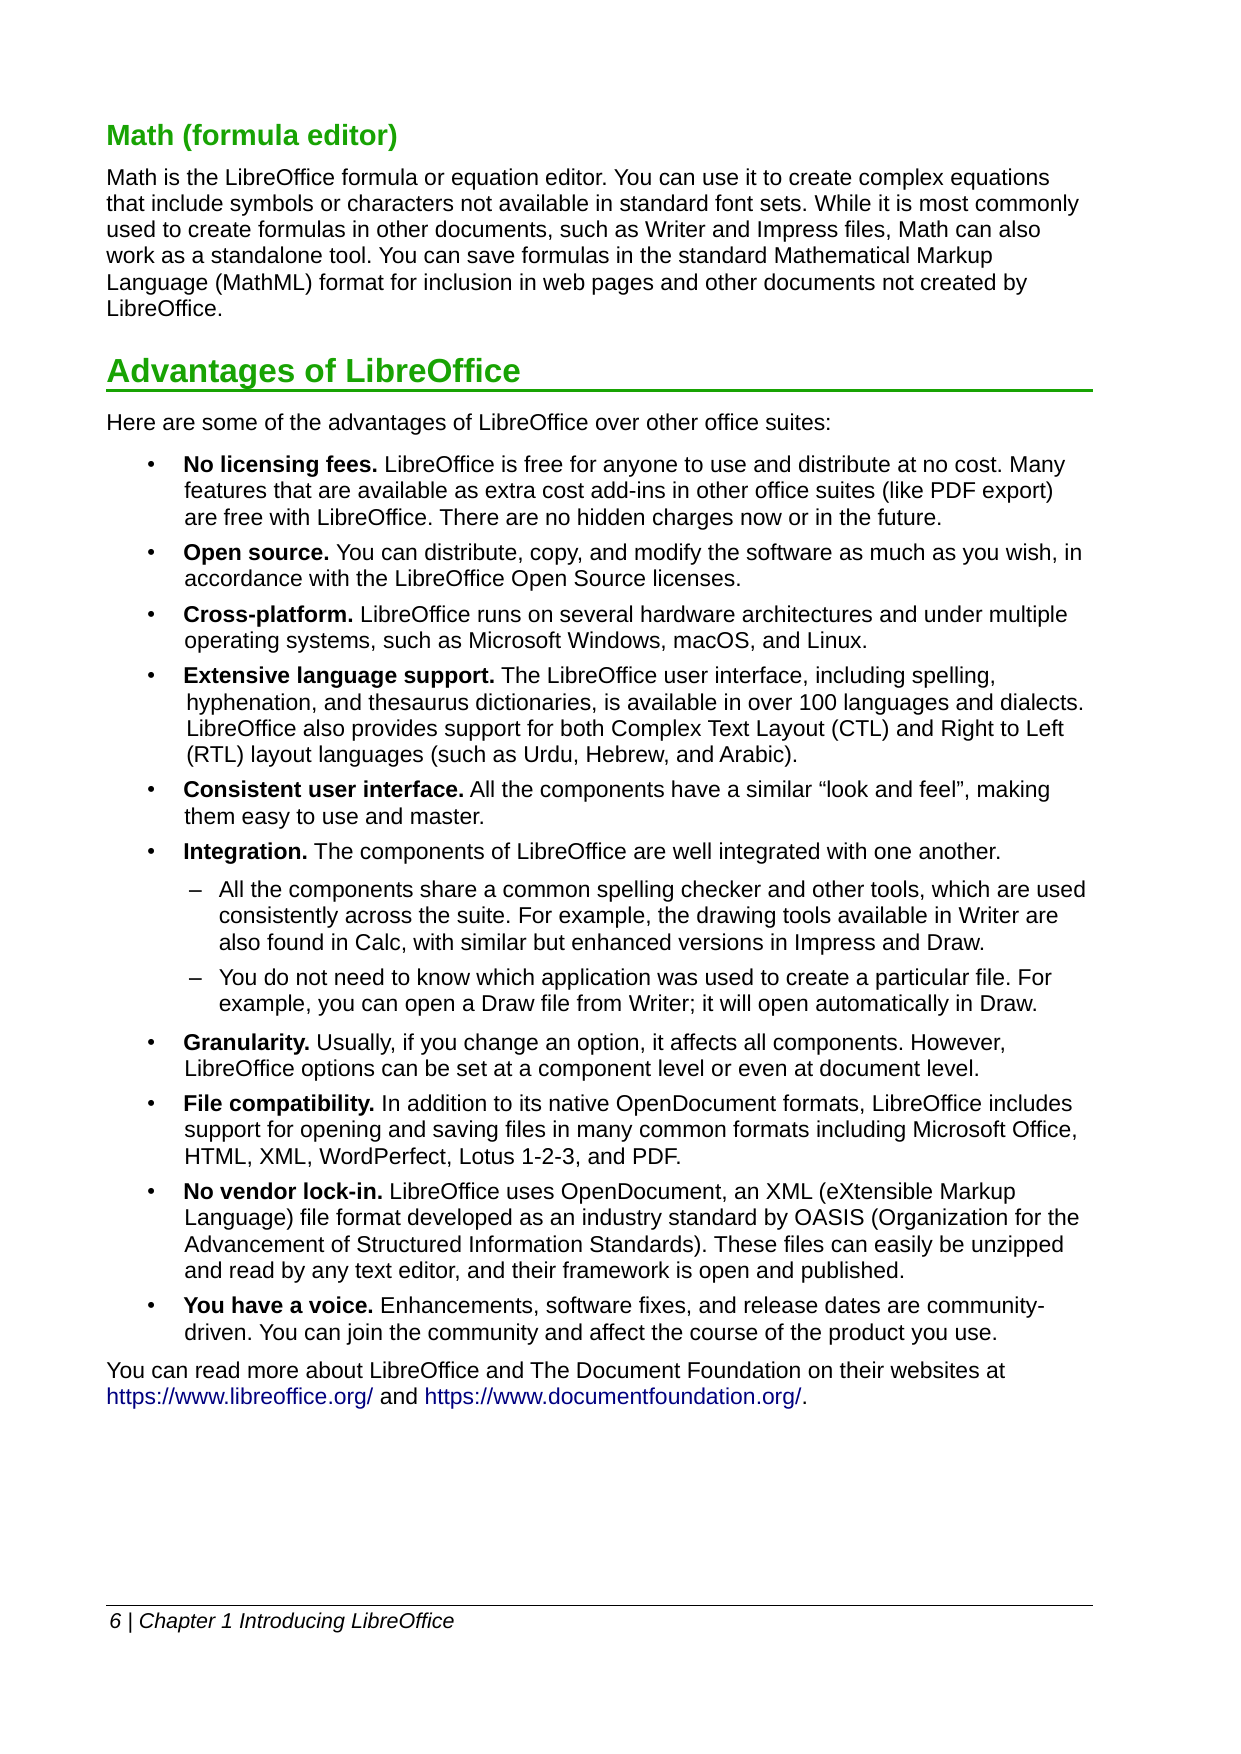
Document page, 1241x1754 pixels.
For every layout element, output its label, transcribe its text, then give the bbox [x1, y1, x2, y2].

list Open source. You can distribute, copy, and modify the software as much as you wish, in accordance with the LibreOffice Open Source licenses. [144, 536, 1093, 592]
list You have a voice. Enhancements, software fixes, and release dates are community-driven. You can join the community and affect the course of the product you use. [144, 1289, 1093, 1348]
list Consistent user interface. All the components have a similar “look and feel”, making them easy to use and master. [144, 773, 1093, 829]
list File compatibility. In addition to its native OpenDocument formats, LibreOffice includes support for opening and saving files in many common formats including Microsoft Office, HTML, XML, WordPerfect, Lotus 1-2-3, and PDF. [144, 1087, 1093, 1169]
text Math is the LibreOffice formula or equation editor. You can use it to create complex equations that include symbols or characters not available in standard font sets. While it is most commonly used to create formulas in other documents, such as Writer and Impress files, Math can also work as a standalone tool. You can save formulas in the standard Mathematical Markup Language (MathML) format for inclusion in web pages and other documents not created by LibreOffice. [106, 163, 1093, 322]
list No licensing fees. LibreOffice is free for anyone to use and distribute at no cost. Many features that are available as extra cost add-ins in other office suites (like PDF export) are free with LibreOffice. There are no hidden charges now or in the future. [144, 448, 1093, 530]
subtitle Advantages of LibreOffice [106, 351, 1093, 389]
list Cross-platform. LibreOffice runs on several hardware architectures and under multiple operating systems, such as Microsoft Windows, macOS, and Linux. [144, 598, 1093, 653]
list Integration. The components of LibreOffice are well integrated with one another. [144, 835, 1093, 867]
list You do not need to know which application was used to create a particular file. For example, you can open a Draw file from Writer; it will open automatically in Draw. [189, 964, 1093, 1017]
text Here are some of the advantages of LibreOffice over other office suites: [106, 409, 1093, 436]
list All the components share a common spelling checker and other tools, which are used consistently across the suite. For example, the drawing tools available in Writer are also found in Calc, with similar but enhanced versions in Impress and Draw. [189, 876, 1093, 955]
list Extensive language support. The LibreOffice user interface, including spelling, hyphenation, and thesaurus dictionaries, is available in over 100 languages and dialects. LibreOffice also provides support for both Complex Text Layout (CTL) and Right to Left (RTL) layout languages (such as Urdu, Hebrew, and Arabic). [144, 659, 1093, 767]
text You can read more about LibreOffice and The Document Foundation on their websites at https://www.libreoffice.org/ and https://www.documentfoundation.org/. [106, 1357, 1093, 1409]
list Granularity. Usually, if you change an option, it affects all components. However, LibreOffice options can be set at a component level or even at document level. [144, 1026, 1093, 1081]
subtitle Math (formula editor) [106, 118, 1093, 152]
list No vendor lock-in. LibreOffice uses OpenDocument, an XML (eXtensible Markup Language) file format developed as an industry standard by OASIS (Organization for the Advancement of Structured Information Standards). These files can easily be unzipped and read by any text editor, and their framework is open and published. [144, 1175, 1093, 1283]
